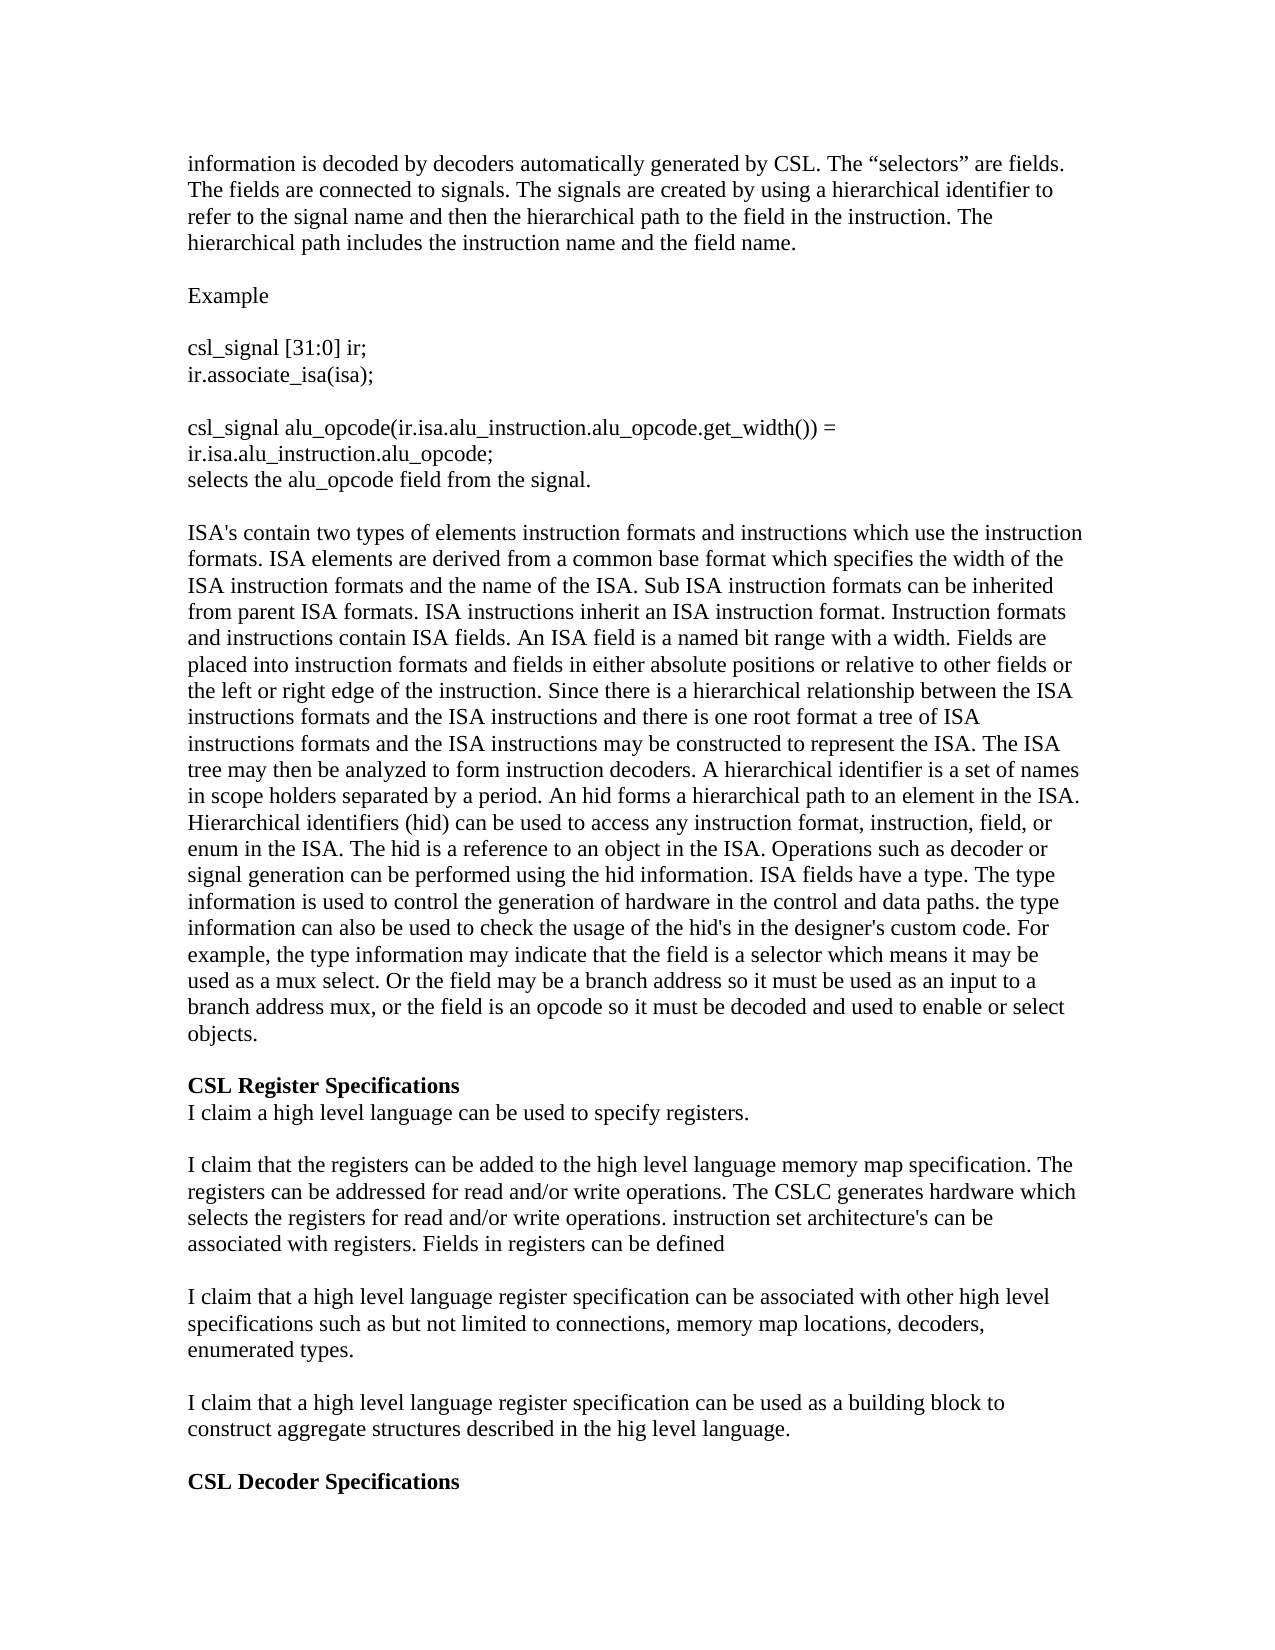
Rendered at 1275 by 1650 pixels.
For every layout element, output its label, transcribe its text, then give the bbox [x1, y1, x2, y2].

text I claim a high level language can be used to specify registers. [187, 1099, 1087, 1125]
text I claim that a high level language register specification can be used as a building block to construct aggregate structures described in the hig level language. [187, 1389, 1087, 1441]
text information is decoded by decoders automatically generated by CSL. The “selectors” are fields. The fields are connected to signals. The signals are created by using a hierarchical identifier to refer to the signal name and then the hierarchical path to the field in the instruction. The hierarchical path includes the instruction name and the field name. [187, 150, 1087, 255]
text ISA's contain two types of elements instruction formats and instructions which use the instruction formats. ISA elements are derived from a common base format which specifies the width of the ISA instruction formats and the name of the ISA. Sub ISA instruction formats can be inherited from parent ISA formats. ISA instructions inherit an ISA instruction format. Instruction formats and instructions contain ISA fields. An ISA field is a named bit range with a width. Fields are placed into instruction formats and fields in either absolute positions or relative to other fields or the left or right edge of the instruction. Since there is a hierarchical relationship between the ISA instructions formats and the ISA instructions and there is one root format a tree of ISA instructions formats and the ISA instructions may be constructed to represent the ISA. The ISA tree may then be analyzed to form instruction decoders. A hierarchical identifier is a set of names in scope holders separated by a period. An hid forms a hierarchical path to an element in the ISA. Hierarchical identifiers (hid) can be used to access any instruction format, instruction, field, or enum in the ISA. The hid is a reference to an object in the ISA. Operations such as decoder or signal generation can be performed using the hid information. ISA fields have a type. The type information is used to control the generation of hardware in the control and data paths. the type information can also be used to check the usage of the hid's in the designer's custom code. For example, the type information may indicate that the field is a selector which means it may be used as a mux select. Or the field may be a branch address so it must be used as an input to a branch address mux, or the field is an opcode so it must be decoded and used to enable or select objects. [187, 519, 1087, 1046]
text I claim that a high level language register specification can be associated with other high level specifications such as but not limited to connections, memory map locations, decoders, enumerated types. [187, 1283, 1087, 1362]
text I claim that the registers can be added to the high level language memory map specification. The registers can be addressed for read and/or write operations. The CSLC generates hardware which selects the registers for read and/or write operations. instruction set architecture's can be associated with registers. Fields in registers can be defined [187, 1151, 1087, 1257]
text CSL Register Specifications [187, 1072, 1087, 1099]
text Example csl_signal [31:0] ir; ir.associate_isa(isa); csl_signal alu_opcode(ir.isa.alu_instruction.alu_opcode.get_width()) = ir.isa.alu_instruction.alu_opcode; selects the alu_opcode field from the signal. [187, 282, 1087, 493]
text CSL Decoder Specifications [187, 1468, 1087, 1494]
